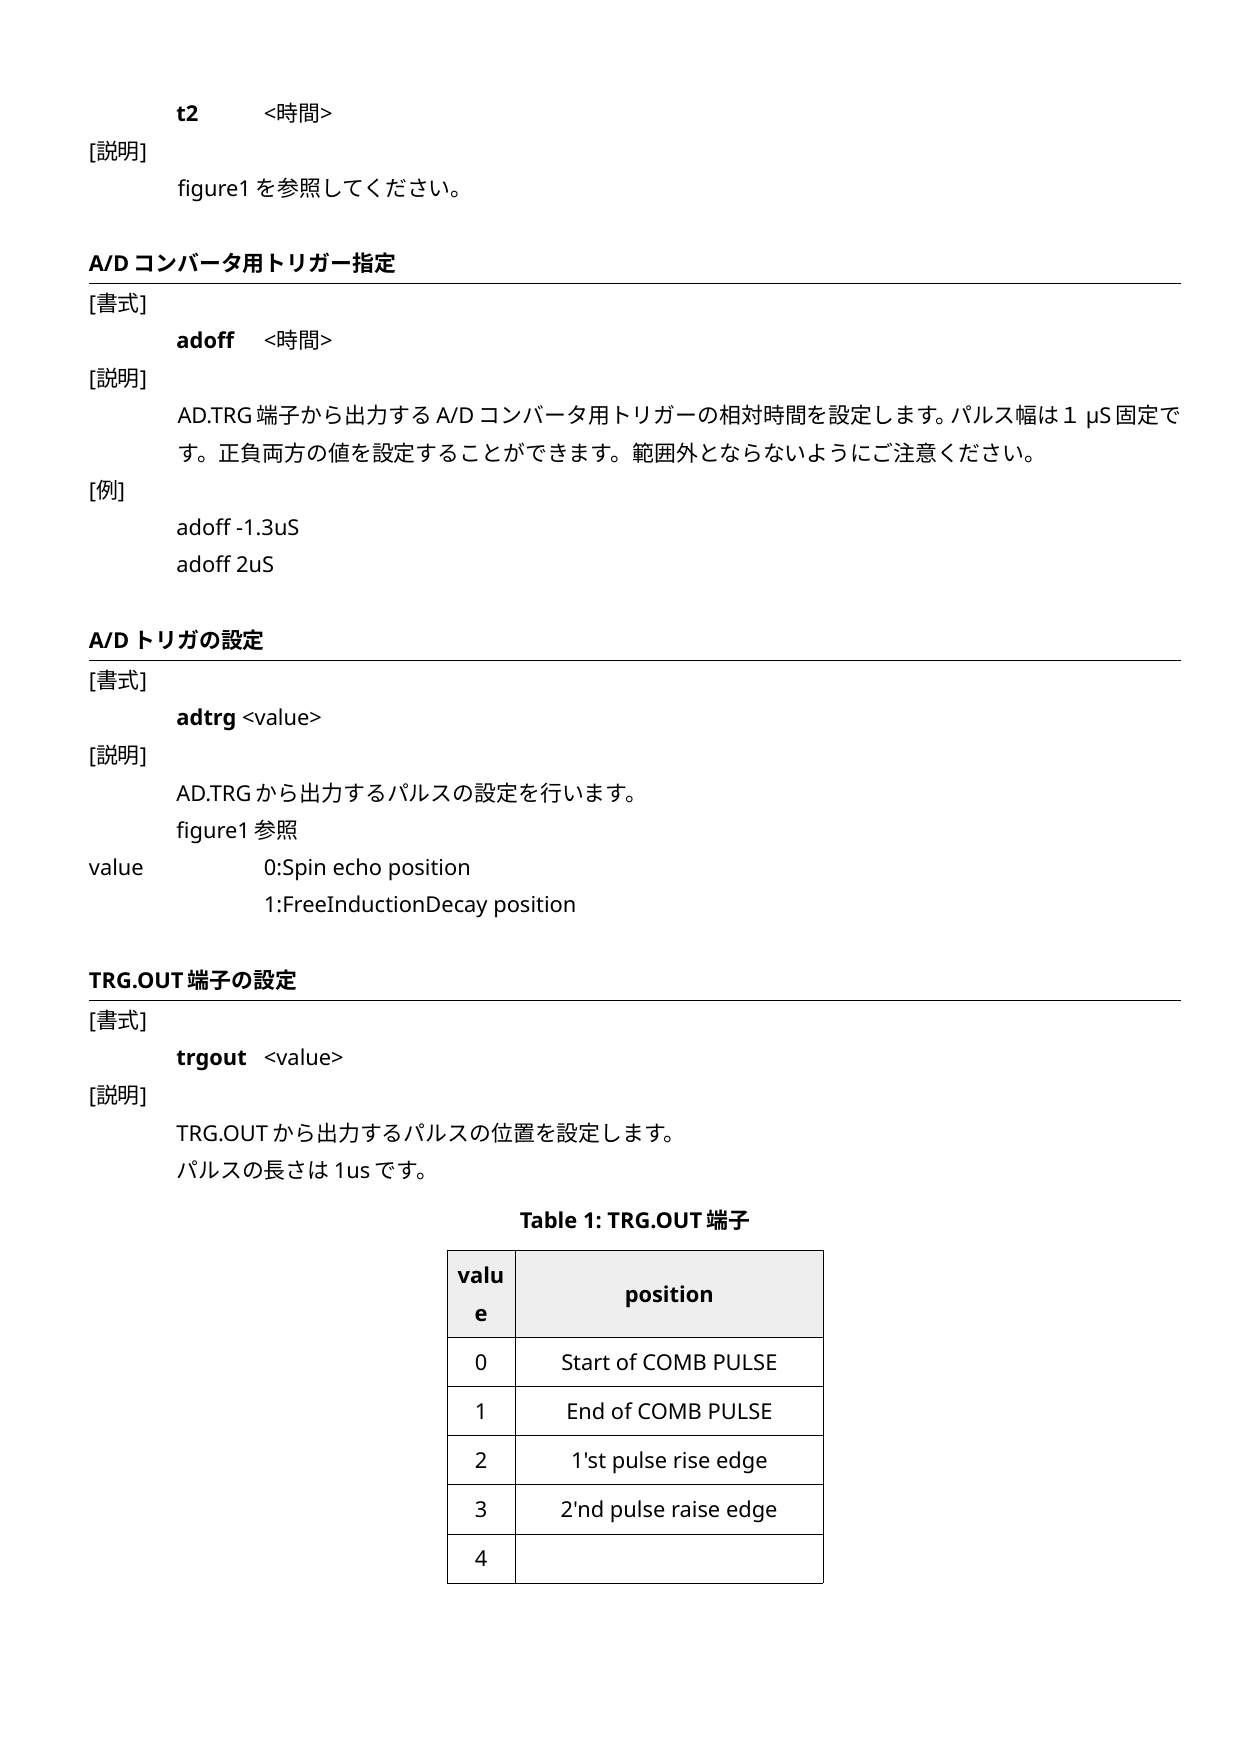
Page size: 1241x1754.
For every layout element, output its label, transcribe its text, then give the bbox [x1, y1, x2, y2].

text Table 1: TRG.OUT端子 [89, 1200, 1181, 1238]
table_cell 2'nd pulse raise edge [516, 1485, 823, 1533]
title A/Dコンバータ用トリガー指定 [89, 243, 1181, 283]
table_cell 2 [448, 1436, 515, 1484]
text TRG.OUTから出力するパルスの位置を設定します。 [89, 1113, 1181, 1150]
text [書式] [89, 1001, 1181, 1038]
table_cell 4 [448, 1535, 515, 1583]
table_cell [516, 1535, 823, 1583]
text [例] [89, 471, 1181, 508]
table_cell Start of COMB PULSE [516, 1338, 823, 1386]
text [説明] [89, 358, 1181, 396]
text AD.TRG端子から出力するA/Dコンバータ用トリガーの相対時間を設定します。パルス幅は１μS固定です。正負両方の値を設定することができます。範囲外とならないようにご注意ください。 [153, 396, 1181, 471]
table_cell 0 [448, 1338, 515, 1386]
text figure1を参照してください。 [153, 168, 1181, 206]
text adoff -1.3uS [89, 508, 1181, 546]
text trgout <value> [89, 1038, 1181, 1075]
title TRG.OUT端子の設定 [89, 960, 1181, 1000]
text figure1参照 [89, 810, 1181, 848]
text [説明] [89, 1075, 1181, 1113]
table_cell 1 [448, 1387, 515, 1435]
text AD.TRGから出力するパルスの設定を行います。 [89, 773, 1181, 810]
table_header value [448, 1251, 515, 1337]
text [説明] [89, 131, 1181, 168]
text value 0:Spin echo position [89, 848, 1181, 885]
text [書式] [89, 661, 1181, 698]
text [書式] [89, 284, 1181, 321]
text [説明] [89, 735, 1181, 773]
text パルスの長さは1usです。 [89, 1150, 1181, 1188]
text adoff <時間> [89, 321, 1181, 358]
table_header position [516, 1251, 823, 1337]
text adtrg <value> [89, 698, 1181, 735]
text 1:FreeInductionDecay position [89, 885, 1181, 923]
table_cell 3 [448, 1485, 515, 1533]
title A/Dトリガの設定 [89, 621, 1181, 660]
table_cell End of COMB PULSE [516, 1387, 823, 1435]
text t2 <時間> [89, 93, 1181, 131]
table_cell 1'st pulse rise edge [516, 1436, 823, 1484]
text adoff 2uS [89, 546, 1181, 583]
